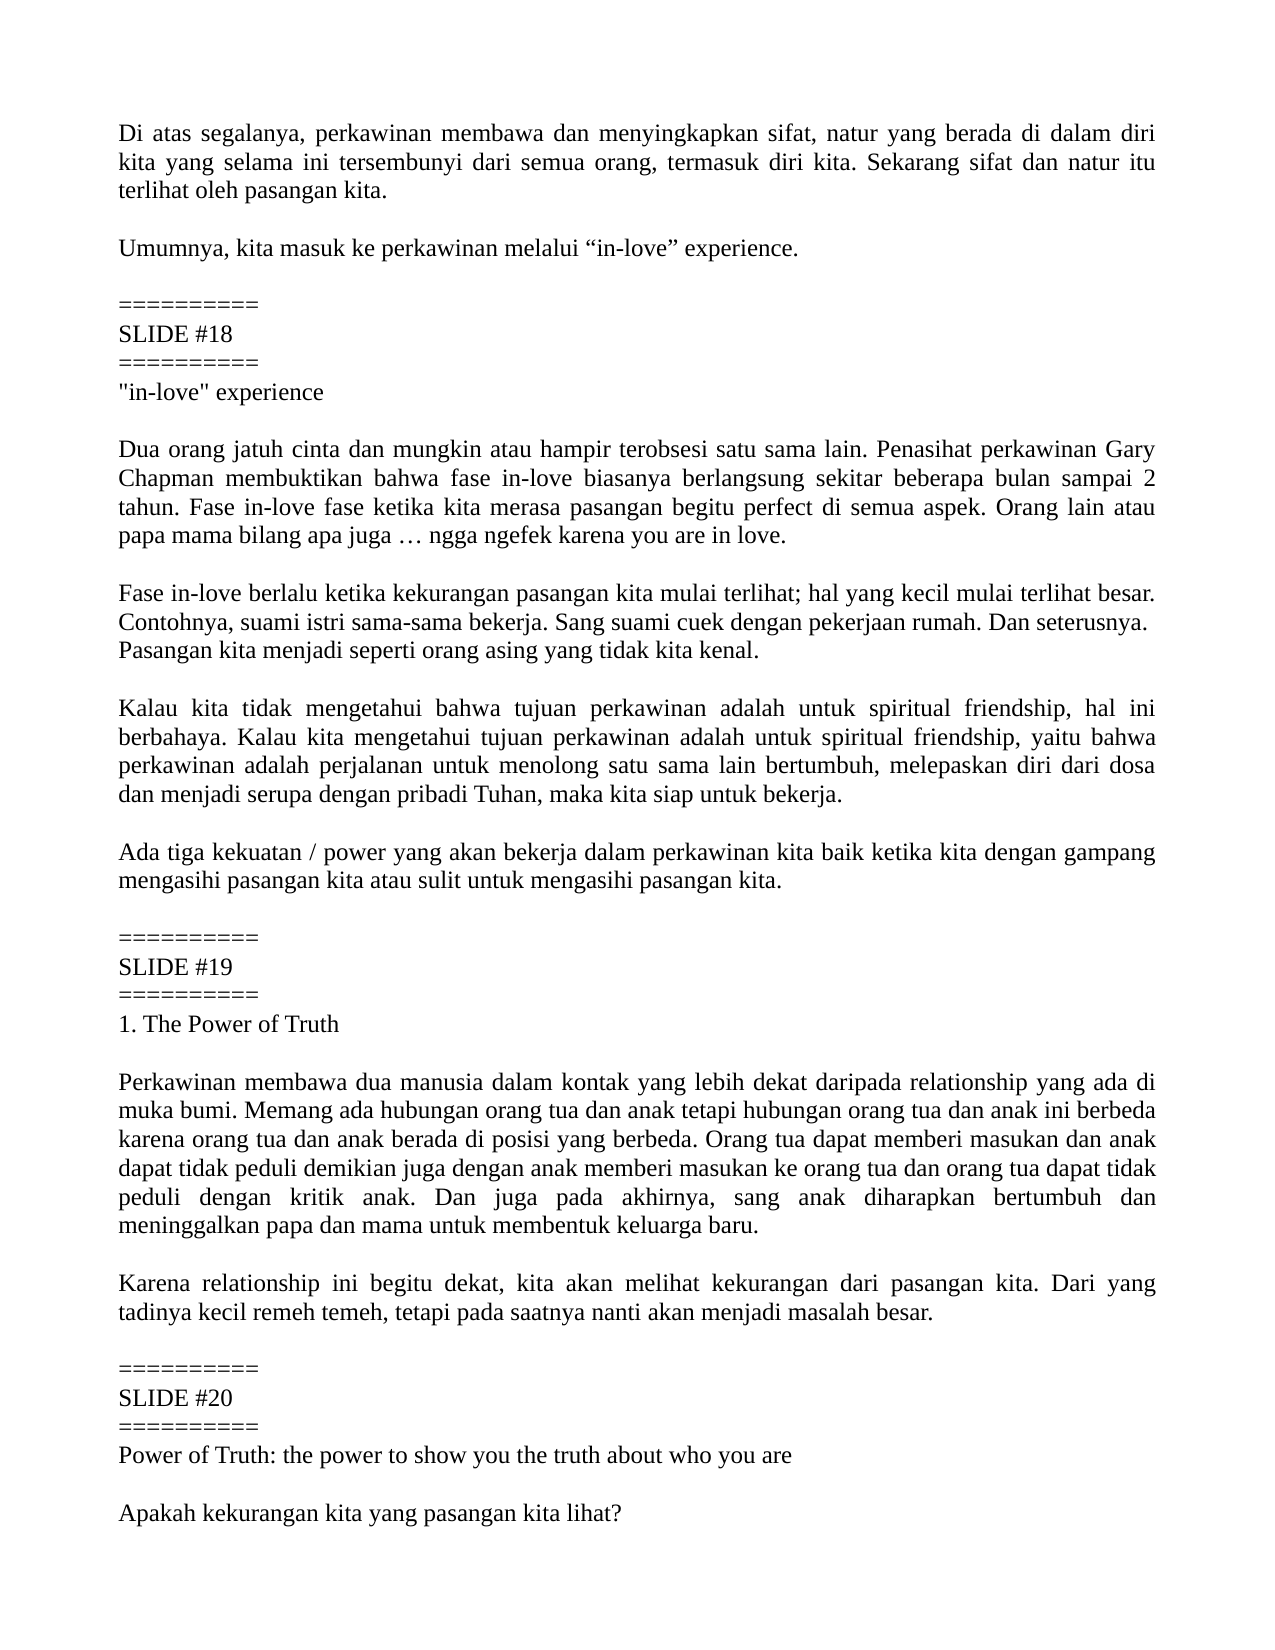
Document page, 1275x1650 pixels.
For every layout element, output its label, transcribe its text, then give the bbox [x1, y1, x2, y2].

text Power of Truth: the power to show you the truth about who you are [118, 1441, 1157, 1469]
text SLIDE #18 [118, 319, 1157, 348]
text Karena relationship ini begitu dekat, kita akan melihat kekurangan dari pasangan kita. Dari yang tadinya kecil remeh temeh, tetapi pada saatnya nanti akan menjadi masalah besar. [118, 1268, 1157, 1326]
text SLIDE #19 [118, 952, 1157, 981]
text ========== [118, 923, 1157, 952]
text Umumnya, kita masuk ke perkawinan melalui “in-love” experience. [118, 233, 1157, 262]
text "in-love" experience [118, 377, 1157, 406]
text Apakah kekurangan kita yang pasangan kita lihat? [118, 1498, 1157, 1527]
text ========== [118, 1354, 1157, 1383]
text Ada tiga kekuatan / power yang akan bekerja dalam perkawinan kita baik ketika kita dengan gampang mengasihi pasangan kita atau sulit untuk mengasihi pasangan kita. [118, 837, 1157, 894]
text Pasangan kita menjadi seperti orang asing yang tidak kita kenal. [118, 636, 1157, 664]
text Kalau kita tidak mengetahui bahwa tujuan perkawinan adalah untuk spiritual friendship, hal ini berbahaya. Kalau kita mengetahui tujuan perkawinan adalah untuk spiritual friendship, yaitu bahwa perkawinan adalah perjalanan untuk menolong satu sama lain bertumbuh, melepaskan diri dari dosa dan menjadi serupa dengan pribadi Tuhan, maka kita siap untuk bekerja. [118, 693, 1157, 808]
text Perkawinan membawa dua manusia dalam kontak yang lebih dekat daripada relationship yang ada di muka bumi. Memang ada hubungan orang tua dan anak tetapi hubungan orang tua dan anak ini berbeda karena orang tua dan anak berada di posisi yang berbeda. Orang tua dapat memberi masukan dan anak dapat tidak peduli demikian juga dengan anak memberi masukan ke orang tua dan orang tua dapat tidak peduli dengan kritik anak. Dan juga pada akhirnya, sang anak diharapkan bertumbuh dan meninggalkan papa dan mama untuk membentuk keluarga baru. [118, 1067, 1157, 1239]
text Dua orang jatuh cinta dan mungkin atau hampir terobsesi satu sama lain. Penasihat perkawinan Gary Chapman membuktikan bahwa fase in-love biasanya berlangsung sekitar beberapa bulan sampai 2 tahun. Fase in-love fase ketika kita merasa pasangan begitu perfect di semua aspek. Orang lain atau papa mama bilang apa juga … ngga ngefek karena you are in love. [118, 434, 1157, 549]
text Fase in-love berlalu ketika kekurangan pasangan kita mulai terlihat; hal yang kecil mulai terlihat besar. Contohnya, suami istri sama-sama bekerja. Sang suami cuek dengan pekerjaan rumah. Dan seterusnya. [118, 578, 1157, 636]
text Di atas segalanya, perkawinan membawa dan menyingkapkan sifat, natur yang berada di dalam diri kita yang selama ini tersembunyi dari semua orang, termasuk diri kita. Sekarang sifat dan natur itu terlihat oleh pasangan kita. [118, 118, 1157, 204]
text ========== [118, 1412, 1157, 1441]
text ========== [118, 981, 1157, 1009]
text 1. The Power of Truth [118, 1009, 1157, 1038]
text SLIDE #20 [118, 1383, 1157, 1412]
text ========== [118, 291, 1157, 319]
text ========== [118, 348, 1157, 377]
